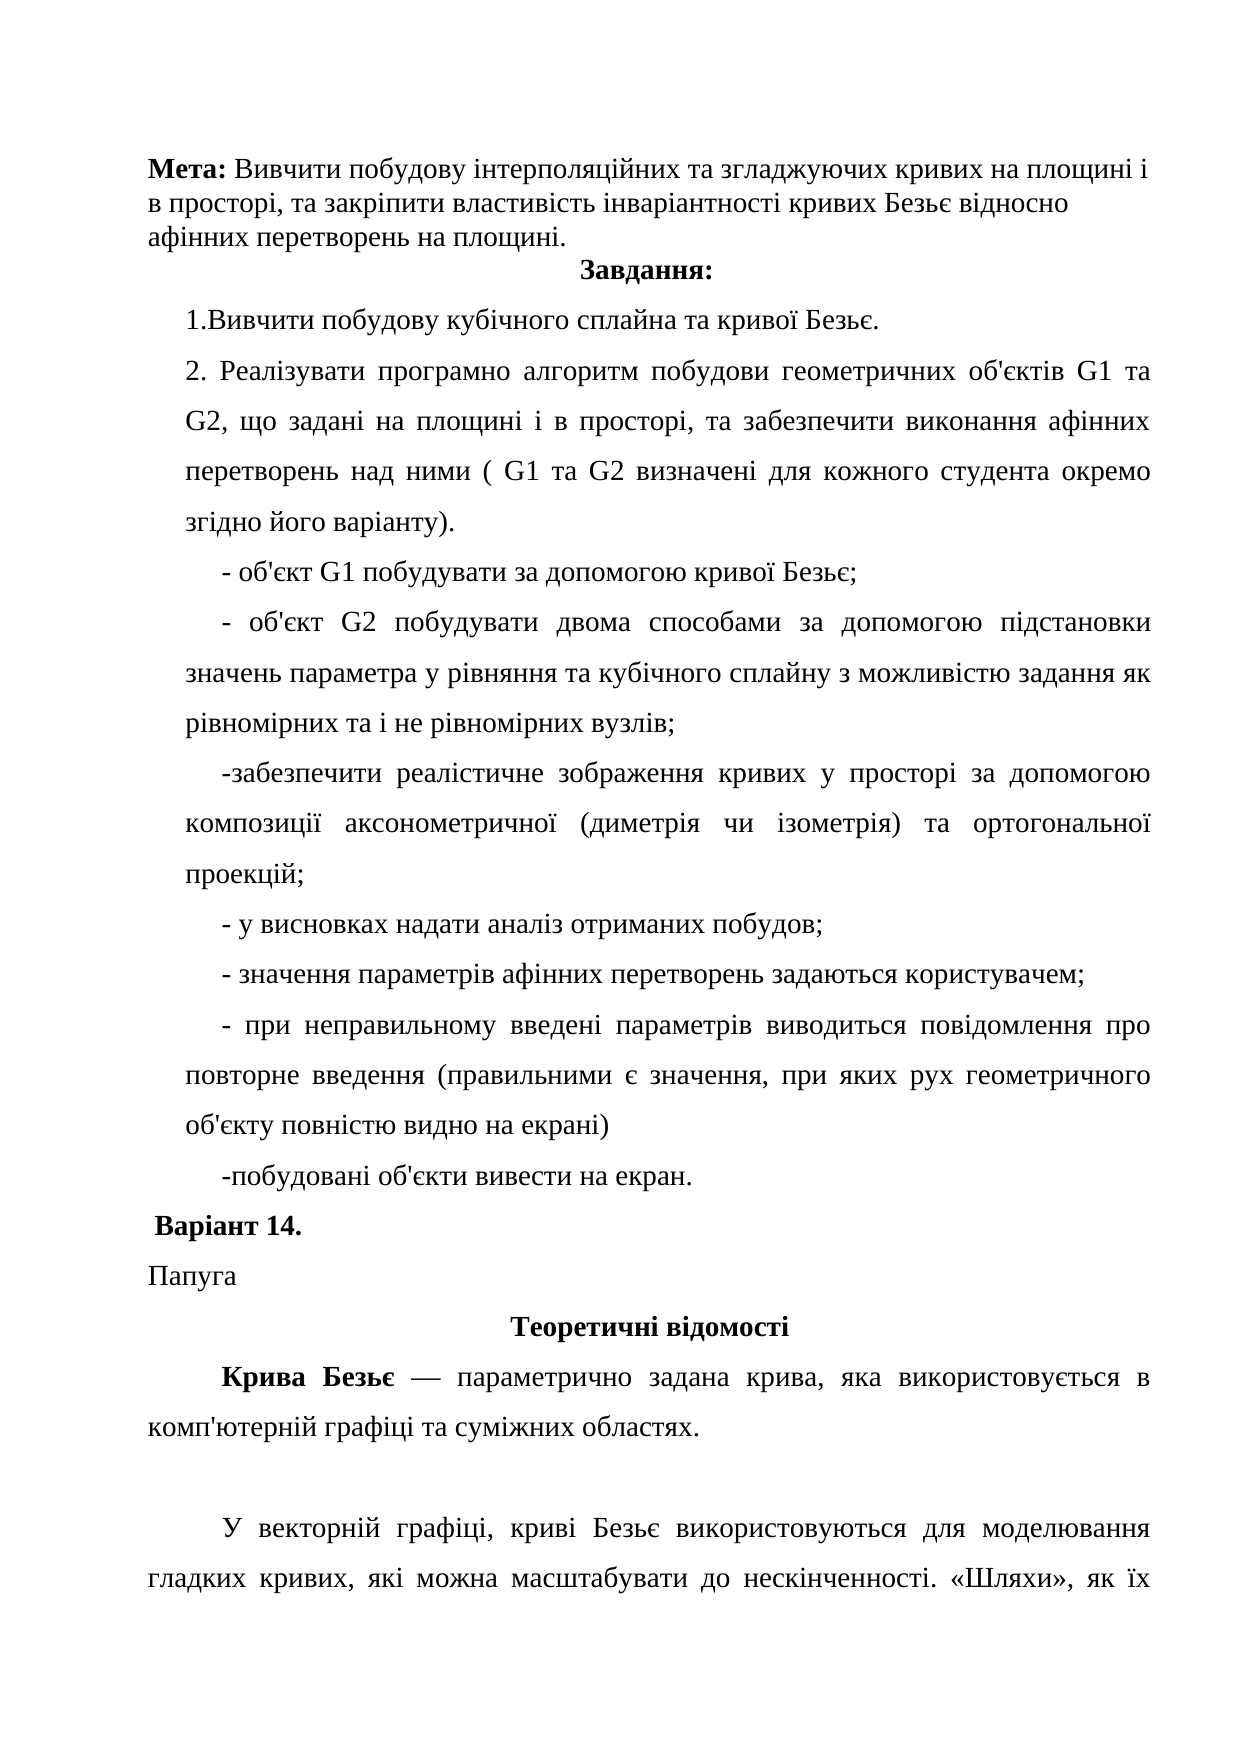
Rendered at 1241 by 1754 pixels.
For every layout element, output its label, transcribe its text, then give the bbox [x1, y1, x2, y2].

text Теоретичні відомості [148, 1309, 1152, 1342]
text Крива Безьє — параметрично задана крива, яка використовується в комп'ютерній графіці та суміжних областях. [148, 1359, 1152, 1443]
text Завдання: [148, 252, 1152, 286]
text - об'єкт G2 побудувати двома способами за допомогою пiдстановки значень параметра у рiвняння та кубiчного сплайну з можливiстю задання як рiвномiрних та i не рiвномiрних вузлiв; [185, 604, 1152, 738]
text -побудованi об'єкти вивести на екран. [185, 1158, 1152, 1191]
text Мета: Вивчити побудову iнтерполяцiйних та згладжуючих кривих на площинi i в просторi, та закрiпити властивiсть iнварiантностi кривих Безьє вiдносно афiнних перетворень на площинi. [148, 152, 1152, 252]
text У векторній графіці, криві Безьє використовуються для моделювання гладких кривих, які можна масштабувати до нескінченності. «Шляхи», як їх [148, 1510, 1152, 1594]
text - у висновках надати аналiз отриманих побудов; [185, 906, 1152, 940]
text - значення параметрiв афiнних перетворень задаються користувачем; [185, 957, 1152, 990]
text -забезпечити реалiстичне зображення кривих у просторi за допомогою композицiї аксонометричної (диметрiя чи iзометрiя) та ортогональної проекцiй; [185, 755, 1152, 889]
text - об'єкт G1 побудувати за допомогою кривої Безьє; [185, 554, 1152, 588]
text 1.Вивчити побудову кубiчного сплайна та кривої Безьє. [185, 302, 1152, 336]
text - при неправильному введенi параметрiв виводиться повiдомлення про повторне введення (правильними є значення, при яких рух геометричного об'єкту повнiстю видно на екранi) [185, 1007, 1152, 1141]
text Варіант 14. [118, 1208, 1152, 1242]
text 2. Реалiзувати програмно алгоритм побудови геометричних об'єктiв G1 та G2, що заданi на площинi i в просторi, та забезпечити виконання афiнних перетворень над ними ( G1 та G2 визначенi для кожного студента окремо згiдно його варiанту). [185, 353, 1152, 537]
text Папуга [148, 1258, 1152, 1292]
